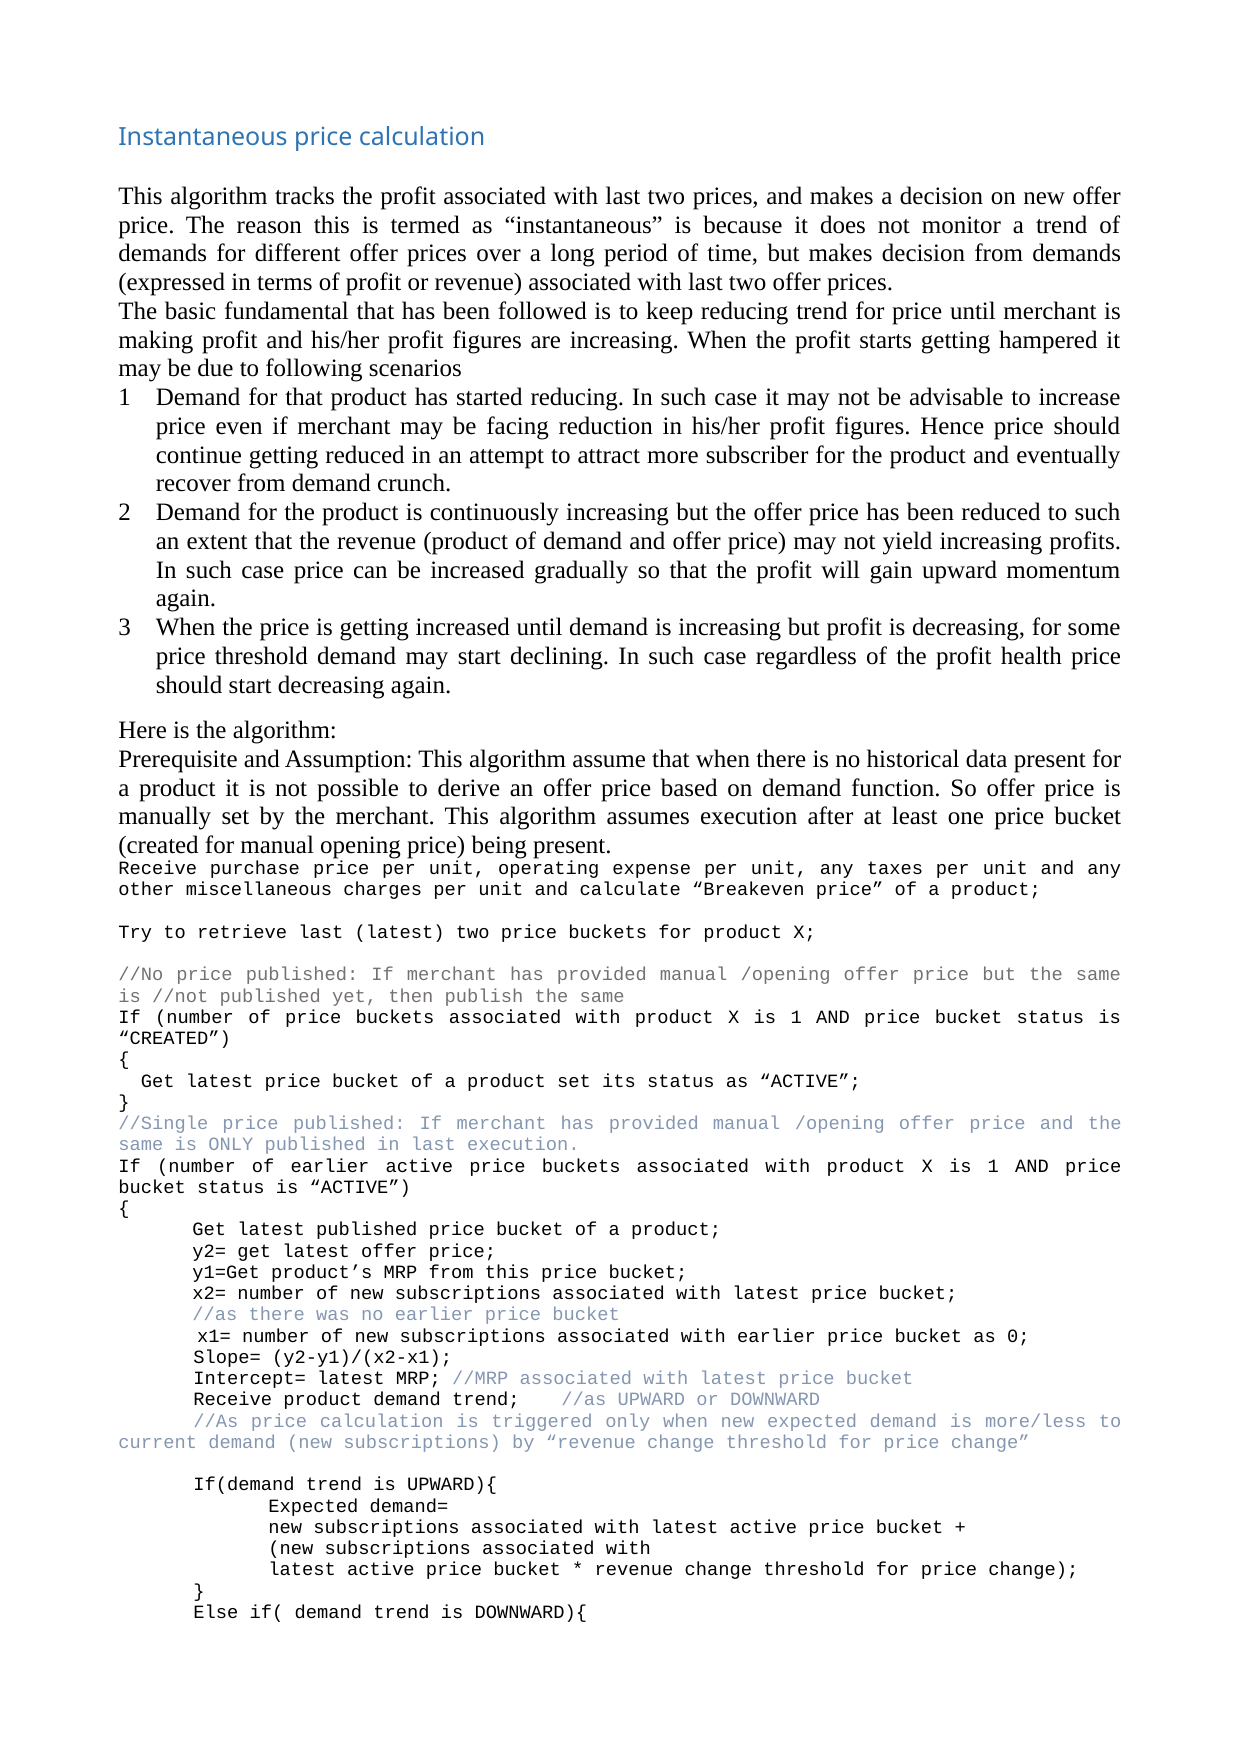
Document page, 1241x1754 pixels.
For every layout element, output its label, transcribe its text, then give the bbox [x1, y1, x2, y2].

subtitle Instantaneous price calculation [118, 118, 1122, 152]
text If(demand trend is UPWARD){ [118, 1475, 1122, 1496]
text new subscriptions associated with latest active price bucket + [193, 1518, 1122, 1539]
list Demand for that product has started reducing. In such case it may not be advisable to increase price even if merchant may be facing reduction in his/her profit figures. Hence price should continue getting reduced in an attempt to attract more subscriber for the product and eventually recover from demand crunch. [118, 382, 1122, 497]
text Prerequisite and Assumption: This algorithm assume that when there is no historical data present for a product it is not possible to derive an offer price based on demand function. So offer price is manually set by the merchant. This algorithm assumes execution after at least one price bucket (created for manual opening price) being present. [118, 744, 1122, 859]
text latest active price bucket * revenue change threshold for price change); [193, 1560, 1122, 1581]
text //as there was no earlier price bucket [118, 1305, 1122, 1326]
text //As price calculation is triggered only when new expected demand is more/less to current demand (new subscriptions) by “revenue change threshold for price change” [118, 1411, 1122, 1454]
text If (number of price buckets associated with product X is 1 AND price bucket status is “CREATED”) [118, 1008, 1122, 1050]
text y2= get latest offer price; [118, 1241, 1122, 1263]
text Slope= (y2-y1)/(x2-x1); [118, 1348, 1122, 1369]
list Demand for the product is continuously increasing but the offer price has been reduced to such an extent that the revenue (product of demand and offer price) may not yield increasing profits. In such case price can be increased gradually so that the profit will gain upward momentum again. [118, 497, 1122, 612]
text Else if( demand trend is DOWNWARD){ [118, 1603, 1122, 1624]
text Intercept= latest MRP; //MRP associated with latest price bucket [118, 1369, 1122, 1390]
text { [118, 1050, 1122, 1071]
text Get latest published price bucket of a product; [118, 1220, 1122, 1241]
text (new subscriptions associated with [193, 1539, 1122, 1560]
text This algorithm tracks the profit associated with last two prices, and makes a decision on new offer price. The reason this is termed as “instantaneous” is because it does not monitor a trend of demands for different offer prices over a long period of time, but makes decision from demands (expressed in terms of profit or revenue) associated with last two offer prices. [118, 181, 1122, 296]
text y1=Get product’s MRP from this price bucket; [118, 1263, 1122, 1284]
text Try to retrieve last (latest) two price buckets for product X; [118, 923, 1122, 944]
text The basic fundamental that has been followed is to keep reducing trend for price until merchant is making profit and his/her profit figures are increasing. When the profit starts getting hampered it may be due to following scenarios [118, 296, 1122, 382]
text x1= number of new subscriptions associated with earlier price bucket as 0; [118, 1326, 1122, 1348]
text Here is the algorithm: [118, 715, 1122, 744]
text If (number of earlier active price buckets associated with product X is 1 AND price bucket status is “ACTIVE”) [118, 1156, 1122, 1199]
text //Single price published: If merchant has provided manual /opening offer price and the same is ONLY published in last execution. [118, 1114, 1122, 1156]
text } [118, 1581, 1122, 1603]
text x2= number of new subscriptions associated with latest price bucket; [118, 1284, 1122, 1305]
text Receive product demand trend; //as UPWARD or DOWNWARD [118, 1390, 1122, 1411]
list When the price is getting increased until demand is increasing but profit is decreasing, for some price threshold demand may start declining. In such case regardless of the profit health price should start decreasing again. [118, 612, 1122, 698]
text Get latest price bucket of a product set its status as “ACTIVE”; [118, 1071, 1122, 1093]
text //No price published: If merchant has provided manual /opening offer price but the same is //not published yet, then publish the same [118, 965, 1122, 1008]
text Receive purchase price per unit, operating expense per unit, any taxes per unit and any other miscellaneous charges per unit and calculate “Breakeven price” of a product; [118, 859, 1122, 901]
text } [118, 1093, 1122, 1114]
text { [118, 1199, 1122, 1220]
text Expected demand= [193, 1496, 1122, 1518]
